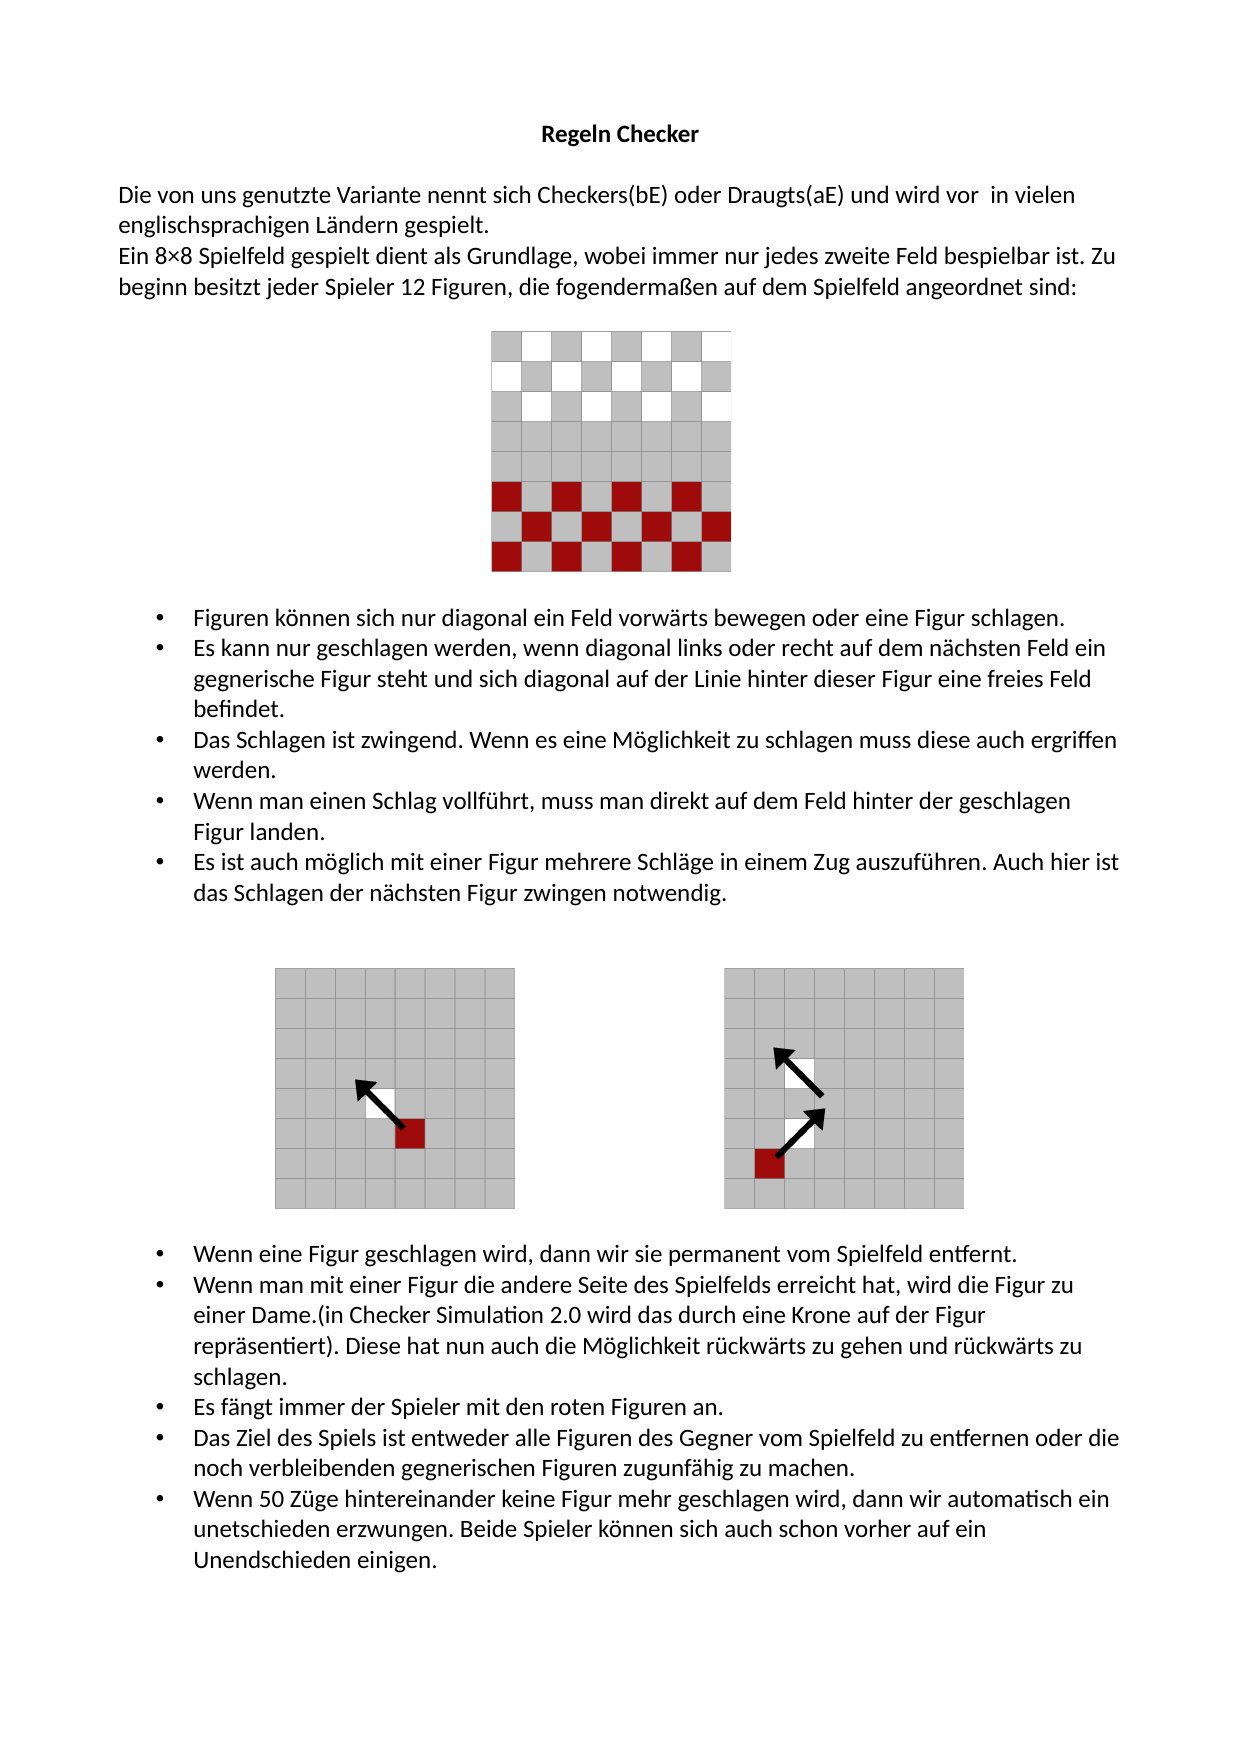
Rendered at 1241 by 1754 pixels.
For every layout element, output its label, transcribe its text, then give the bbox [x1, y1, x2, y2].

text Die von uns genutzte Variante nennt sich Checkers(bE) oder Draugts(aE) und wird vor in vielen englischsprachigen Ländern gespielt. [118, 179, 1122, 240]
list Wenn man mit einer Figur die andere Seite des Spielfelds erreicht hat, wird die Figur zu einer Dame.(in Checker Simulation 2.0 wird das durch eine Krone auf der Figur repräsentiert). Diese hat nun auch die Möglichkeit rückwärts zu gehen und rückwärts zu schlagen. [156, 1269, 1122, 1391]
picture [724, 968, 964, 1209]
list Das Ziel des Spiels ist entweder alle Figuren des Gegner vom Spielfeld zu entfernen oder die noch verbleibenden gegnerischen Figuren zugunfähig zu machen. [156, 1422, 1122, 1483]
text Ein 8×8 Spielfeld gespielt dient als Grundlage, wobei immer nur jedes zweite Feld bespielbar ist. Zu beginn besitzt jeder Spieler 12 Figuren, die fogendermaßen auf dem Spielfeld angeordnet sind: [118, 240, 1122, 301]
picture [491, 331, 732, 572]
list Wenn man einen Schlag vollführt, muss man direkt auf dem Feld hinter der geschlagen Figur landen. [156, 785, 1122, 846]
list Es ist auch möglich mit einer Figur mehrere Schläge in einem Zug auszuführen. Auch hier ist das Schlagen der nächsten Figur zwingen notwendig. [156, 846, 1122, 907]
list Es kann nur geschlagen werden, wenn diagonal links oder recht auf dem nächsten Feld ein gegnerische Figur steht und sich diagonal auf der Linie hinter dieser Figur eine freies Feld befindet. [156, 633, 1122, 724]
list Wenn 50 Züge hintereinander keine Figur mehr geschlagen wird, dann wir automatisch ein unetschieden erzwungen. Beide Spieler können sich auch schon vorher auf ein Unendschieden einigen. [156, 1483, 1122, 1574]
list Es fängt immer der Spieler mit den roten Figuren an. [156, 1391, 1122, 1422]
list Das Schlagen ist zwingend. Wenn es eine Möglichkeit zu schlagen muss diese auch ergriffen werden. [156, 724, 1122, 785]
list Wenn eine Figur geschlagen wird, dann wir sie permanent vom Spielfeld entfernt. [156, 1239, 1122, 1269]
list Figuren können sich nur diagonal ein Feld vorwärts bewegen oder eine Figur schlagen. [156, 602, 1122, 633]
text Regeln Checker [118, 118, 1122, 149]
picture [275, 968, 515, 1209]
